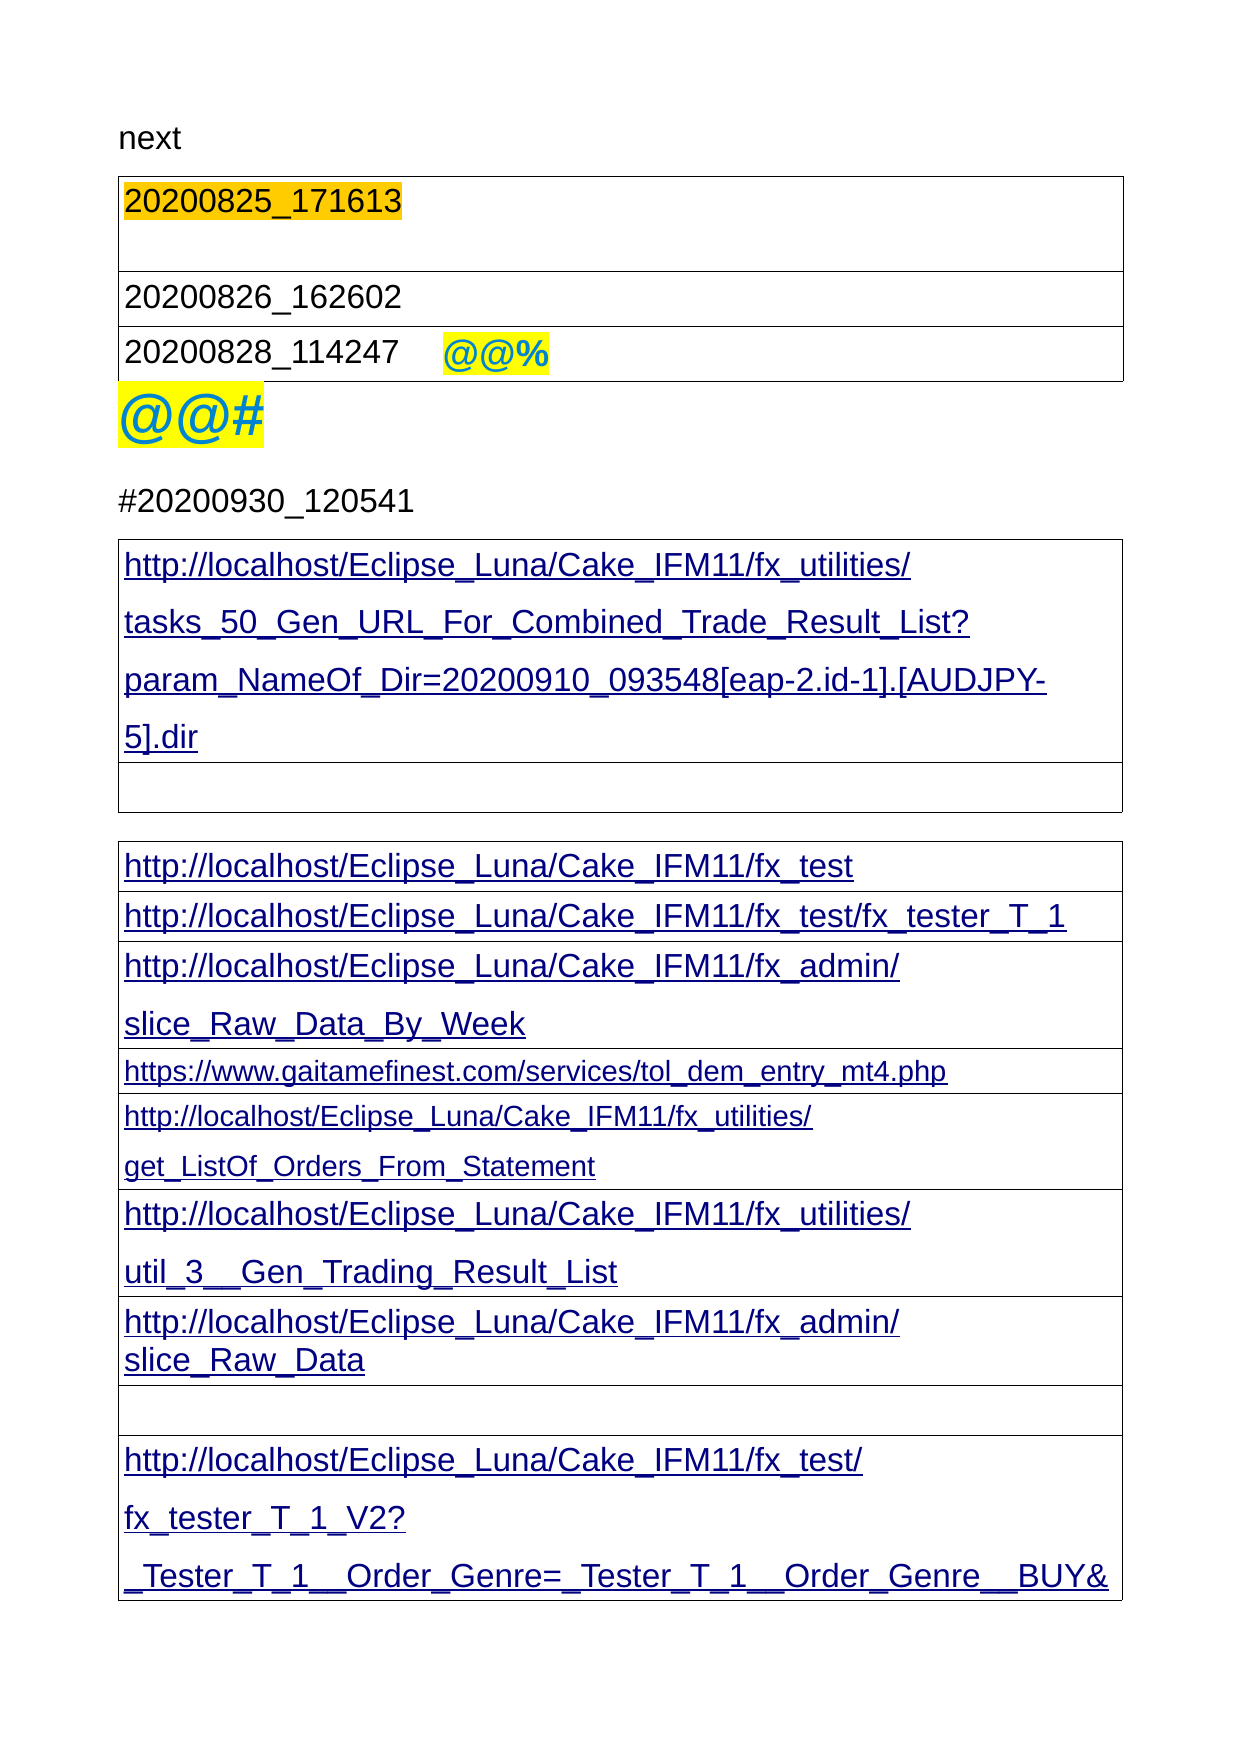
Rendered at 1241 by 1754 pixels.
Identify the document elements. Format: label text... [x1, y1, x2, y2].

table_cell http://localhost/Eclipse_Luna/Cake_IFM11/fx_test/fx_tester_T_1 [119, 892, 1122, 941]
table_header 20200825_171613 [119, 177, 437, 271]
table_cell https://www.gaitamefinest.com/services/tol_dem_entry_mt4.php [119, 1049, 1122, 1093]
table_cell [871, 272, 1123, 326]
table_header [620, 177, 871, 271]
table_cell http://localhost/Eclipse_Luna/Cake_IFM11/fx_utilities/get_ListOf_Orders_From_Statement [119, 1094, 1122, 1189]
table_cell [437, 272, 620, 326]
text #20200930_120541 [118, 481, 1122, 520]
table_header [871, 177, 1123, 271]
table_header http://localhost/Eclipse_Luna/Cake_IFM11/fx_test [119, 842, 1122, 891]
table_cell http://localhost/Eclipse_Luna/Cake_IFM11/fx_utilities/util_3__Gen_Trading_Result_List [119, 1190, 1122, 1296]
table_cell http://localhost/Eclipse_Luna/Cake_IFM11/fx_admin/slice_Raw_Data_By_Week [119, 942, 1122, 1048]
table_cell 20200826_162602 [119, 272, 437, 326]
text next [118, 118, 1122, 157]
table_cell 20200828_114247 [119, 327, 437, 381]
table_header [437, 177, 620, 271]
table_cell @@% [437, 327, 620, 381]
table_cell http://localhost/Eclipse_Luna/Cake_IFM11/fx_test/fx_tester_T_1_V2?_Tester_T_1__Order_Genre=_Tester_T_1__Order_Genre__BUY& [119, 1436, 1122, 1600]
table_cell [871, 327, 1123, 381]
table_header http://localhost/Eclipse_Luna/Cake_IFM11/fx_utilities/tasks_50_Gen_URL_For_Combined_Trade_Result_List?param_NameOf_Dir=20200910_093548[eap-2.id-1].[AUDJPY-5].dir [119, 540, 1122, 762]
table_cell [119, 763, 1122, 812]
table_cell [620, 327, 871, 381]
table_cell [620, 272, 871, 326]
table_cell http://localhost/Eclipse_Luna/Cake_IFM11/fx_admin/slice_Raw_Data [119, 1297, 1122, 1385]
table_cell [119, 1386, 1122, 1435]
text @@# [118, 382, 1122, 448]
